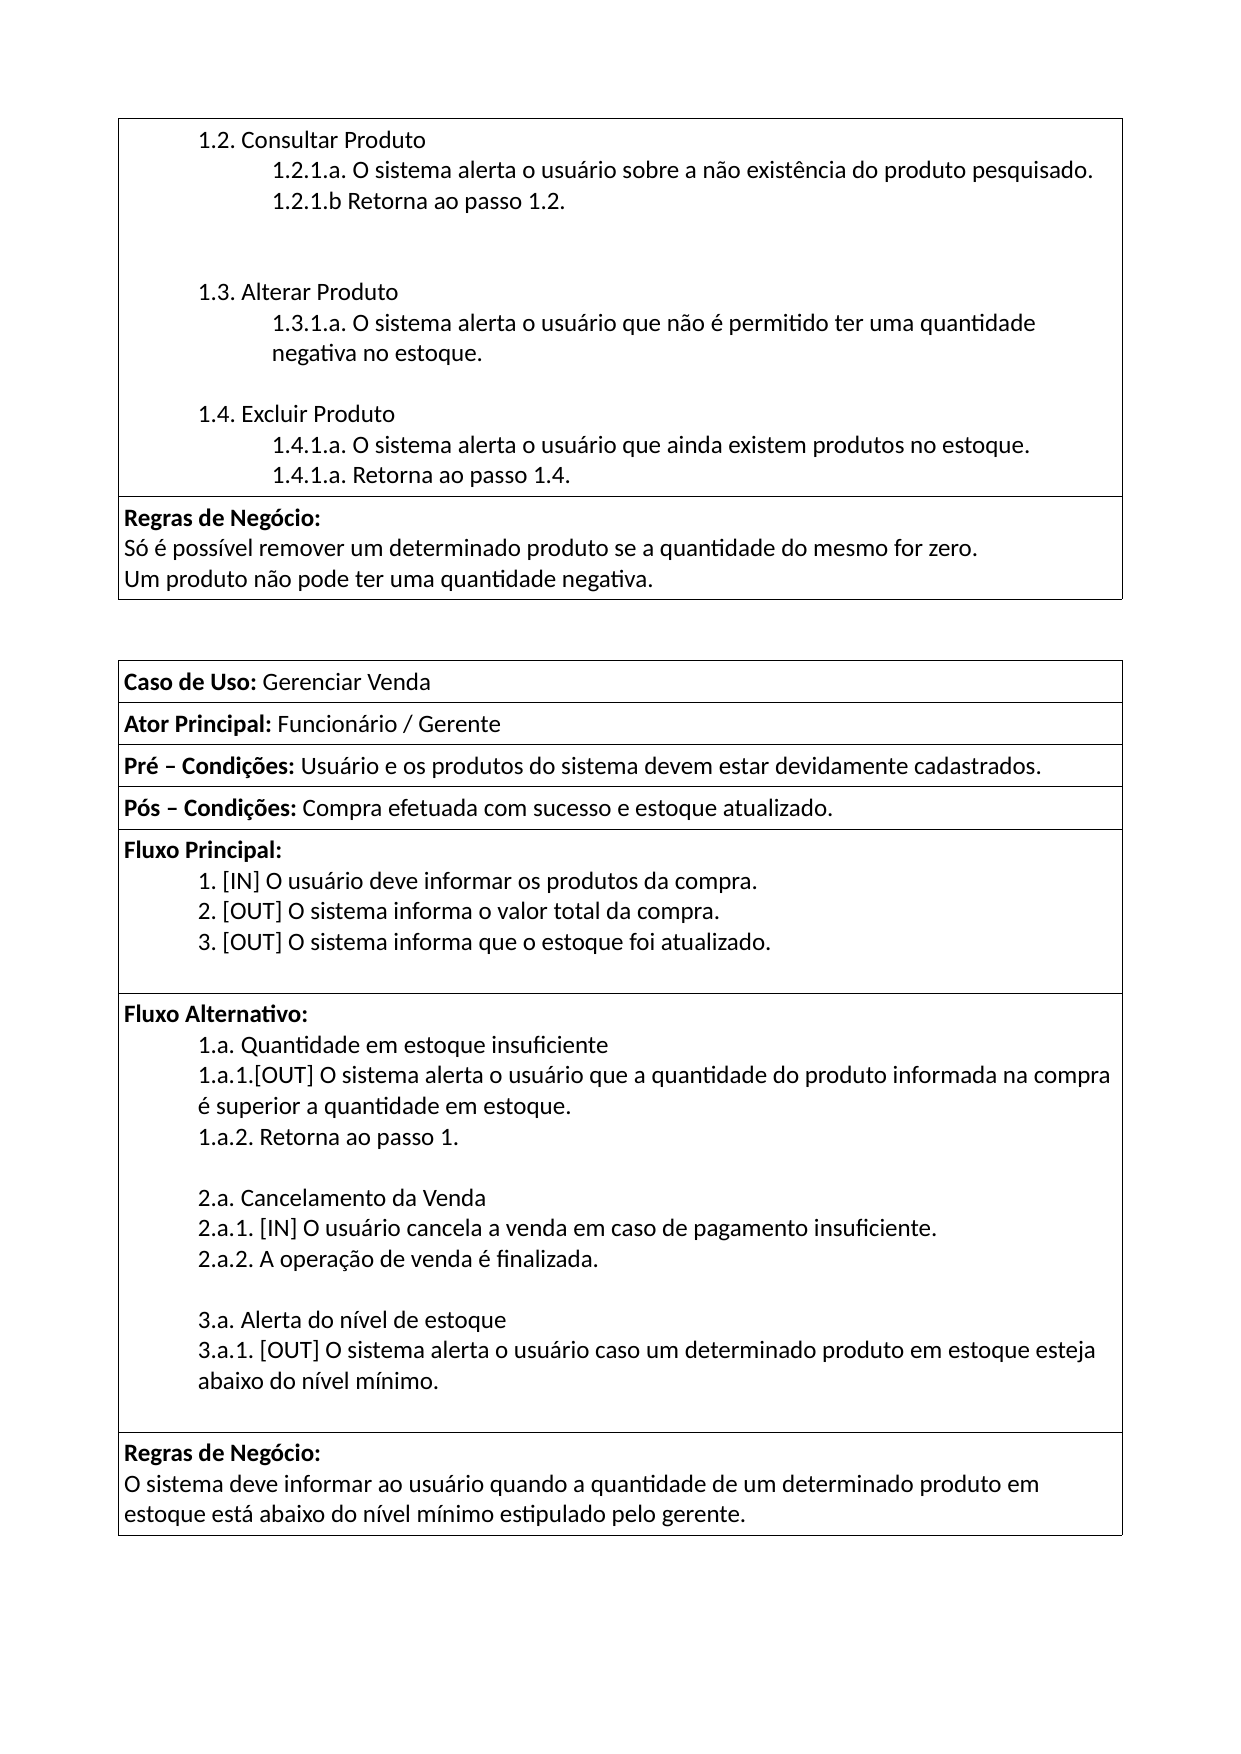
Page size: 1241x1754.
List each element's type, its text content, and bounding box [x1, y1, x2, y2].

table_cell Fluxo Principal: 1. [IN] O usuário deve informar os produtos da compra. 2. [OUT] O sistema informa o valor total da compra. 3. [OUT] O sistema informa que o estoque foi atualizado. [119, 830, 1122, 993]
table_cell Ator Principal: Funcionário / Gerente [119, 703, 1122, 744]
table_cell Pré – Condições: Usuário e os produtos do sistema devem estar devidamente cadastrados. [119, 745, 1122, 786]
table_cell Regras de Negócio: Só é possível remover um determinado produto se a quantidade do mesmo for zero. Um produto não pode ter uma quantidade negativa. [119, 497, 1122, 599]
table_cell Regras de Negócio: O sistema deve informar ao usuário quando a quantidade de um determinado produto em estoque está abaixo do nível mínimo estipulado pelo gerente. [119, 1433, 1122, 1535]
table_header Caso de Uso: Gerenciar Venda [119, 661, 1122, 702]
table_cell Pós – Condições: Compra efetuada com sucesso e estoque atualizado. [119, 787, 1122, 828]
table_cell 1.2. Consultar Produto 1.2.1.a. O sistema alerta o usuário sobre a não existência do produto pesquisado. 1.2.1.b Retorna ao passo 1.2. 1.3. Alterar Produto 1.3.1.a. O sistema alerta o usuário que não é permitido ter uma quantidade negativa no estoque. 1.4. Excluir Produto 1.4.1.a. O sistema alerta o usuário que ainda existem produtos no estoque. 1.4.1.a. Retorna ao passo 1.4. [119, 119, 1122, 496]
table_cell Fluxo Alternativo: 1.a. Quantidade em estoque insuficiente 1.a.1.[OUT] O sistema alerta o usuário que a quantidade do produto informada na compra é superior a quantidade em estoque. 1.a.2. Retorna ao passo 1. 2.a. Cancelamento da Venda 2.a.1. [IN] O usuário cancela a venda em caso de pagamento insuficiente. 2.a.2. A operação de venda é finalizada. 3.a. Alerta do nível de estoque 3.a.1. [OUT] O sistema alerta o usuário caso um determinado produto em estoque esteja abaixo do nível mínimo. [119, 994, 1122, 1432]
